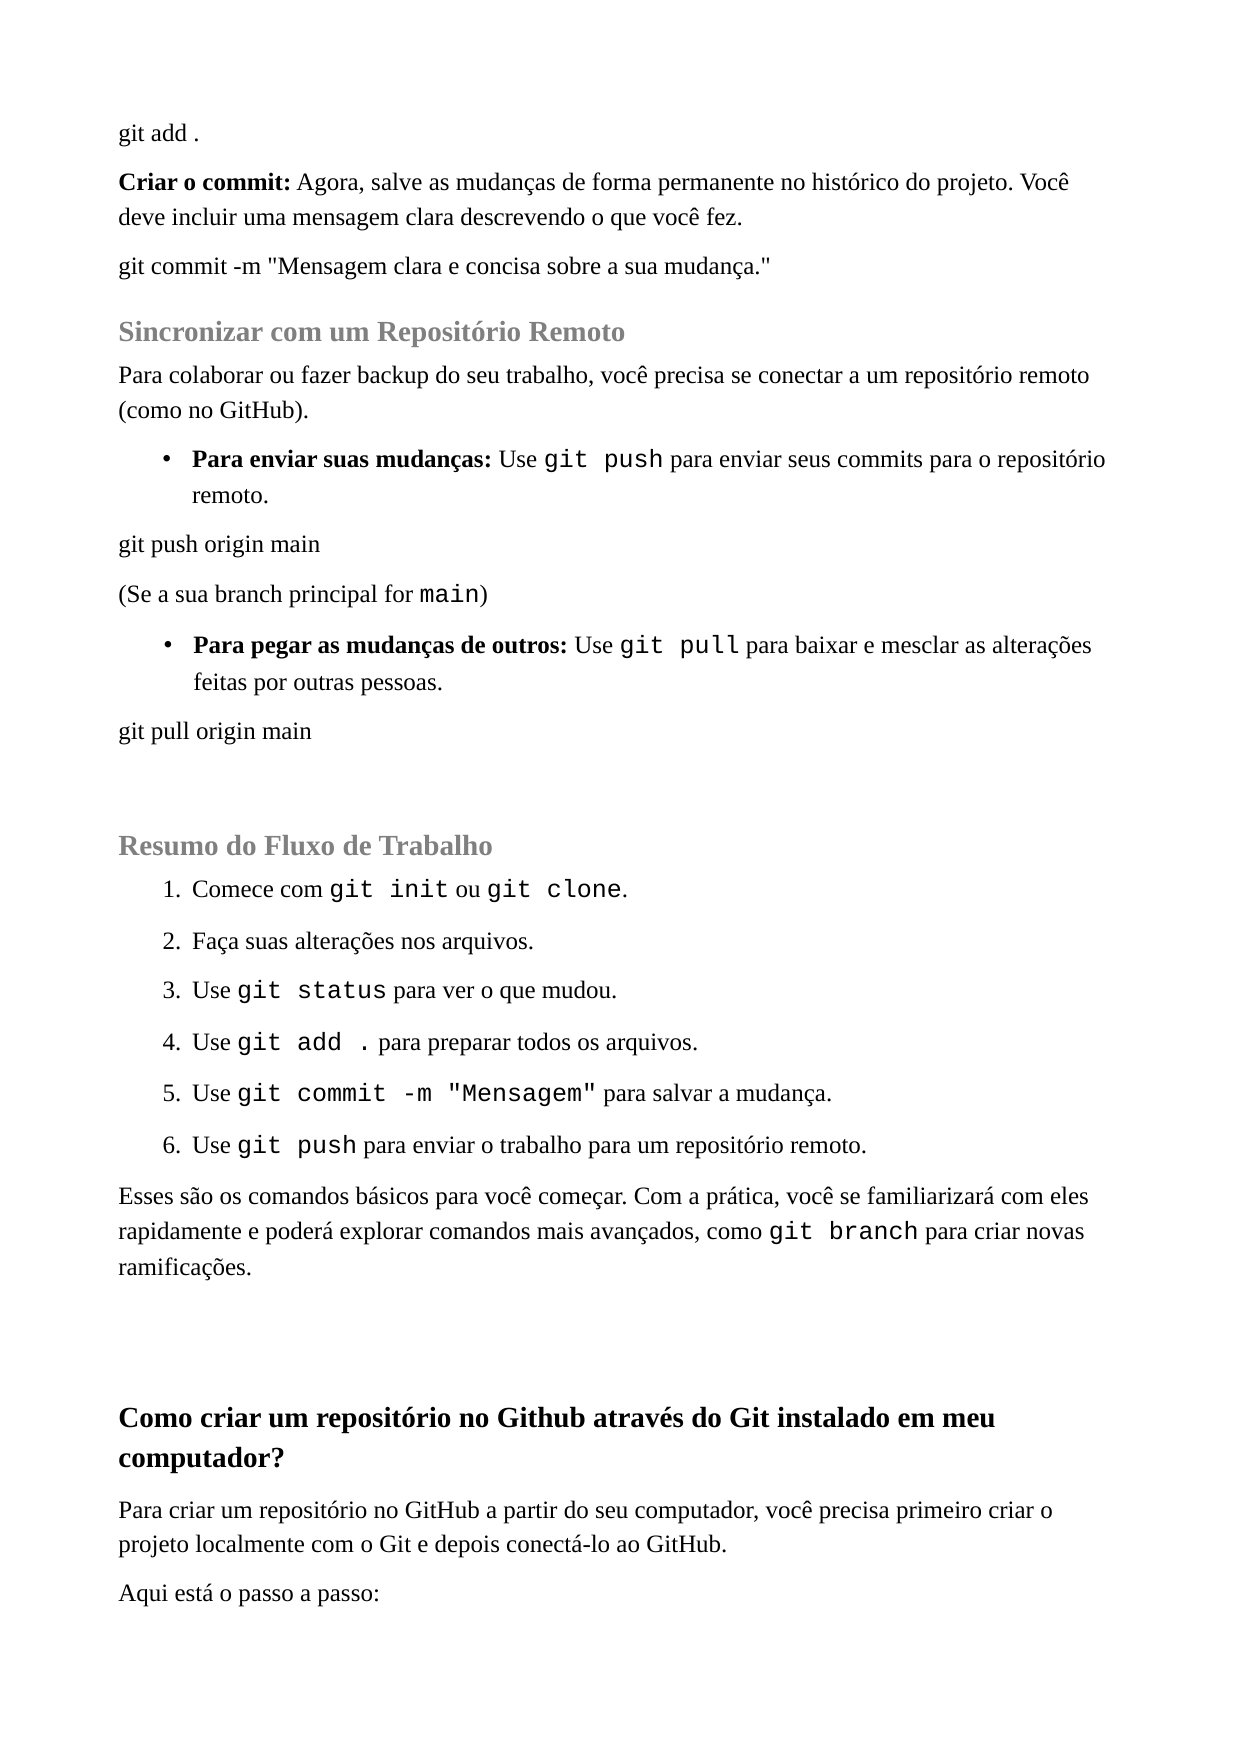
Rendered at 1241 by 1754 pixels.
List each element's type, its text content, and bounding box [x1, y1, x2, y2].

text Criar o commit: Agora, salve as mudanças de forma permanente no histórico do projeto. Você deve incluir uma mensagem clara descrevendo o que você fez. [118, 167, 1122, 230]
text git pull origin main [118, 716, 1122, 744]
list Use git push para enviar o trabalho para um repositório remoto. [162, 1130, 1122, 1161]
text git commit -m "Mensagem clara e concisa sobre a sua mudança." [118, 251, 1122, 279]
list Faça suas alterações nos arquivos. [162, 926, 1122, 955]
text Aqui está o passo a passo: [118, 1578, 1122, 1607]
list Use git add . para preparar todos os arquivos. [162, 1027, 1122, 1058]
text Para criar um repositório no GitHub a partir do seu computador, você precisa primeiro criar o projeto localmente com o Git e depois conectá-lo ao GitHub. [118, 1495, 1122, 1558]
list Use git commit -m "Mensagem" para salvar a mudança. [162, 1078, 1122, 1109]
list Para enviar suas mudanças: Use git push para enviar seus commits para o repositório remoto. [162, 444, 1122, 509]
subtitle Resumo do Fluxo de Trabalho [118, 828, 1122, 862]
list Comece com git init ou git clone. [162, 874, 1122, 905]
list Para pegar as mudanças de outros: Use git pull para baixar e mesclar as alterações feitas por outras pessoas. [164, 630, 1122, 696]
text (Se a sua branch principal for main) [118, 579, 1122, 609]
subtitle Sincronizar com um Repositório Remoto [118, 314, 1122, 348]
text Como criar um repositório no Github através do Git instalado em meu computador? [118, 1400, 1122, 1473]
text git push origin main [118, 529, 1122, 558]
list Use git status para ver o que mudou. [162, 975, 1122, 1006]
text Esses são os comandos básicos para você começar. Com a prática, você se familiarizará com eles rapidamente e poderá explorar comandos mais avançados, como git branch para criar novas ramificações. [118, 1181, 1122, 1281]
text Para colaborar ou fazer backup do seu trabalho, você precisa se conectar a um repositório remoto (como no GitHub). [118, 360, 1122, 424]
text git add . [118, 118, 1122, 147]
